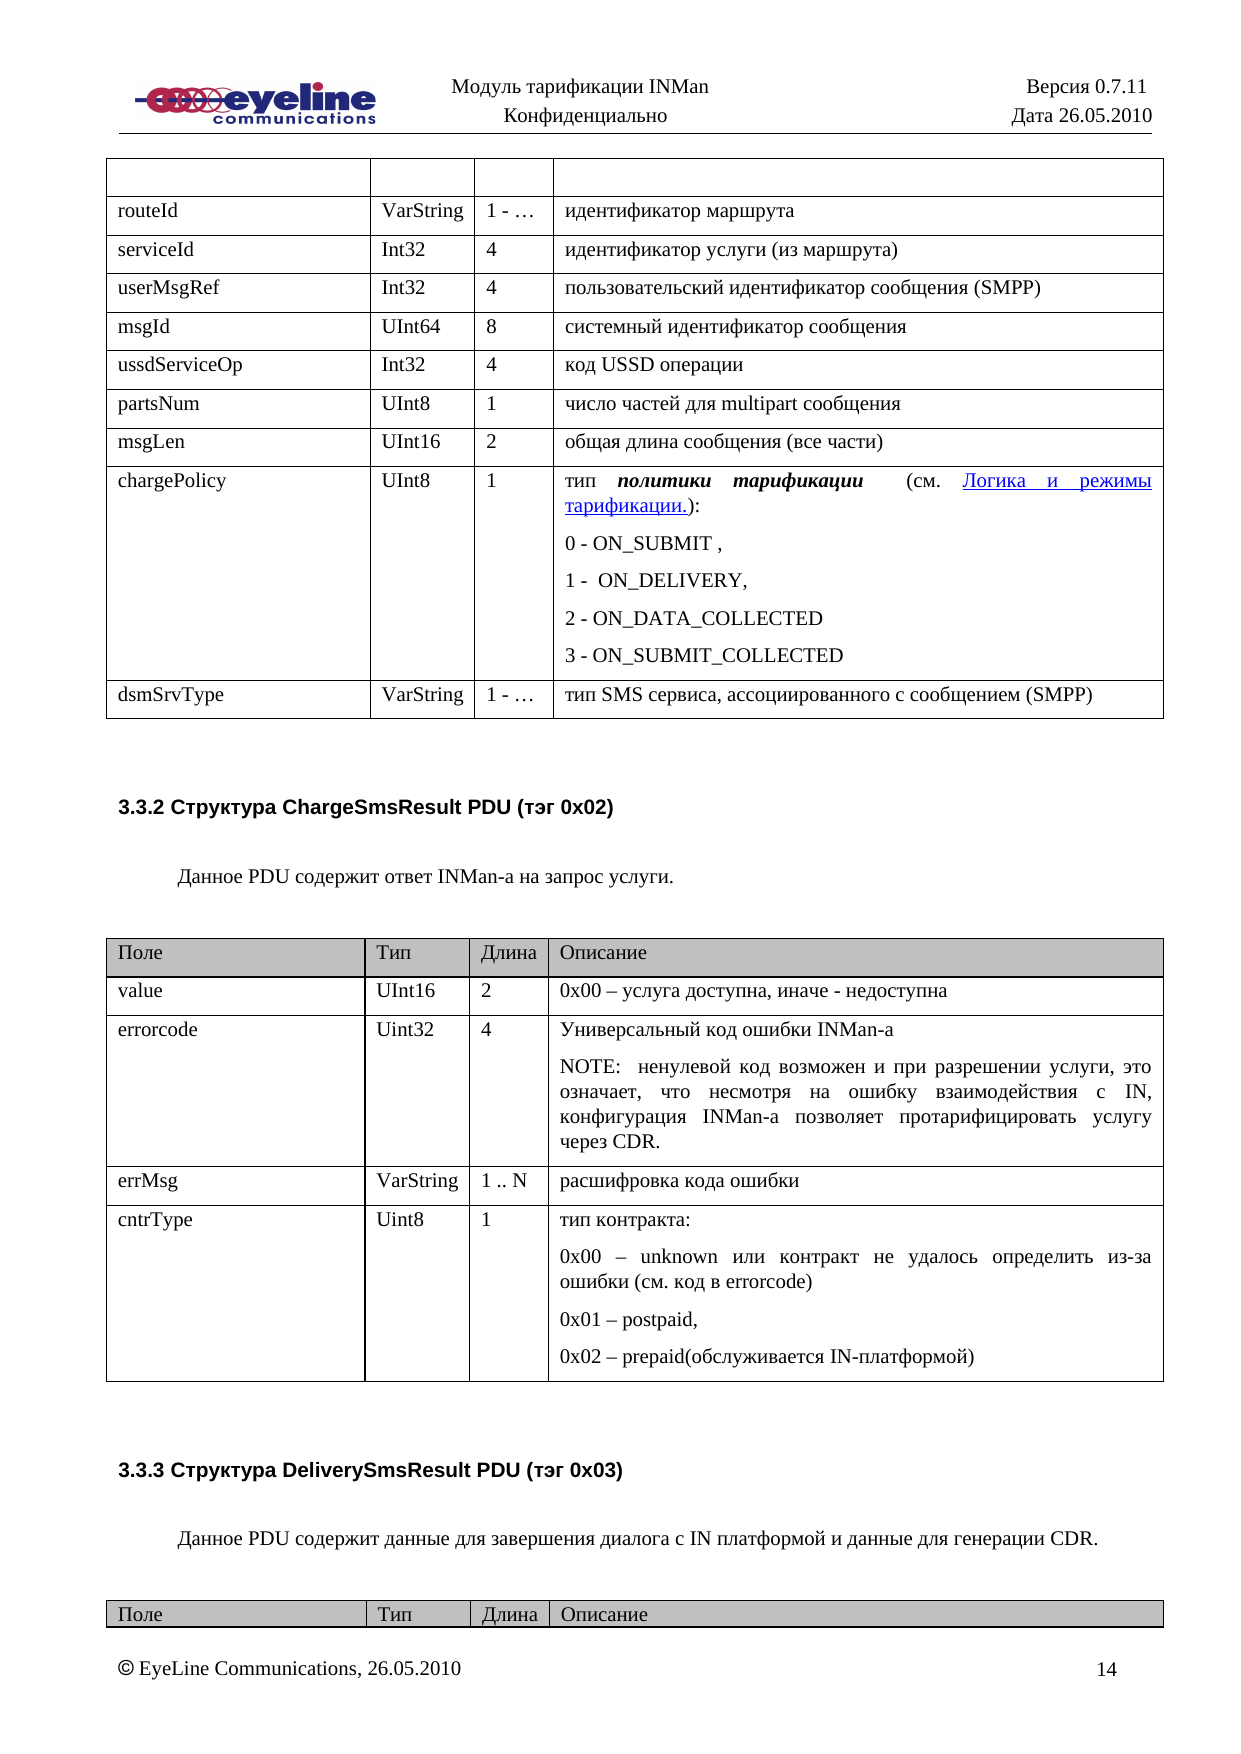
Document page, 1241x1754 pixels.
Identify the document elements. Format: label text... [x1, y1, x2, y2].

table_cell chargePolicy [107, 467, 370, 679]
table_cell Int32 [371, 274, 474, 312]
table_cell системный идентификатор сообщения [554, 313, 1163, 350]
table_cell 0x00 – услуга доступна, иначе - недоступна [549, 978, 1163, 1015]
table_cell Универсальный код ошибки INMan-a NOTE: ненулевой код возможен и при разрешении услуги, это означает, что несмотря на ошибку взаимодействия с IN, конфигурация INMan-а позволяет протарифицировать услугу через CDR. [549, 1016, 1163, 1166]
table_cell msgId [107, 313, 370, 350]
table_cell 8 [475, 313, 553, 350]
table_cell 4 [475, 274, 553, 312]
table_cell value [107, 978, 364, 1015]
picture [135, 82, 376, 124]
table_cell partsNum [107, 390, 370, 427]
table_cell 1 - … [475, 197, 553, 235]
text Данное PDU содержит данные для завершения диалога с IN платформой и данные для генерации CDR. [177, 1525, 1151, 1550]
table_cell [475, 159, 553, 196]
table_cell UInt64 [371, 313, 474, 350]
table_header Тип [366, 939, 469, 976]
table_cell общая длина сообщения (все части) [554, 429, 1163, 466]
table_cell 2 [475, 429, 553, 466]
table_cell [554, 159, 1163, 196]
table_header Описание [550, 1601, 1163, 1626]
table_cell тип политики тарификации (см. Логика и режимы тарификации.): 0 - ON_SUBMIT , 1 - ON_DELIVERY, 2 - ON_DATA_COLLECTED 3 - ON_SUBMIT_COLLECTED [554, 467, 1163, 679]
table_cell идентификатор услуги (из маршрута) [554, 236, 1163, 273]
table_cell [107, 159, 370, 196]
table_cell serviceId [107, 236, 370, 273]
table_header Поле [107, 1601, 366, 1626]
table_cell 4 [475, 236, 553, 273]
table_cell Int32 [371, 236, 474, 273]
table_cell VarString [366, 1167, 469, 1204]
table_cell VarString [371, 197, 474, 235]
table_cell UInt8 [371, 390, 474, 427]
table_cell число частей для multipart сообщения [554, 390, 1163, 427]
table_cell VarString [371, 681, 474, 718]
table_cell пользовательский идентификатор сообщения (SMPP) [554, 274, 1163, 312]
table_cell routeId [107, 197, 370, 235]
table_cell 2 [470, 978, 548, 1015]
table_cell код USSD операции [554, 351, 1163, 389]
table_cell Uint8 [366, 1206, 469, 1381]
table_header Длина [471, 1601, 549, 1626]
table_header Поле [107, 939, 364, 976]
subtitle Структура DeliverySmsResult PDU (тэг 0x03) [118, 1457, 1151, 1482]
table_cell 1 - … [475, 681, 553, 718]
table_cell UInt16 [366, 978, 469, 1015]
table_cell 1 [470, 1206, 548, 1381]
table_cell тип контракта: 0x00 – unknown или контракт не удалось определить из-за ошибки (см. код в errorcode) 0x01 – postpaid, 0x02 – prepaid(обслуживается IN-платформой) [549, 1206, 1163, 1381]
table_cell msgLen [107, 429, 370, 466]
table_cell ussdServiceOp [107, 351, 370, 389]
subtitle Структура ChargeSmsResult PDU (тэг 0x02) [118, 794, 1151, 819]
table_cell userMsgRef [107, 274, 370, 312]
table_header Описание [549, 939, 1163, 976]
table_cell 4 [475, 351, 553, 389]
table_cell идентификатор маршрута [554, 197, 1163, 235]
table_cell 1 [475, 390, 553, 427]
text Данное PDU содержит ответ INMan-a на запрос услуги. [177, 863, 1151, 888]
table_cell cntrType [107, 1206, 364, 1381]
table_cell 1 [475, 467, 553, 679]
table_cell тип SMS сервиса, ассоциированного с сообщением (SMPP) [554, 681, 1163, 718]
table_cell Uint32 [366, 1016, 469, 1166]
table_cell UInt16 [371, 429, 474, 466]
table_cell [371, 159, 474, 196]
table_header Тип [367, 1601, 470, 1626]
table_cell UInt8 [371, 467, 474, 679]
table_header Длина [470, 939, 548, 976]
table_cell расшифровка кода ошибки [549, 1167, 1163, 1204]
table_cell errMsg [107, 1167, 364, 1204]
table_cell errorcode [107, 1016, 364, 1166]
table_cell 4 [470, 1016, 548, 1166]
table_cell 1 .. N [470, 1167, 548, 1204]
table_cell dsmSrvType [107, 681, 370, 718]
table_cell Int32 [371, 351, 474, 389]
